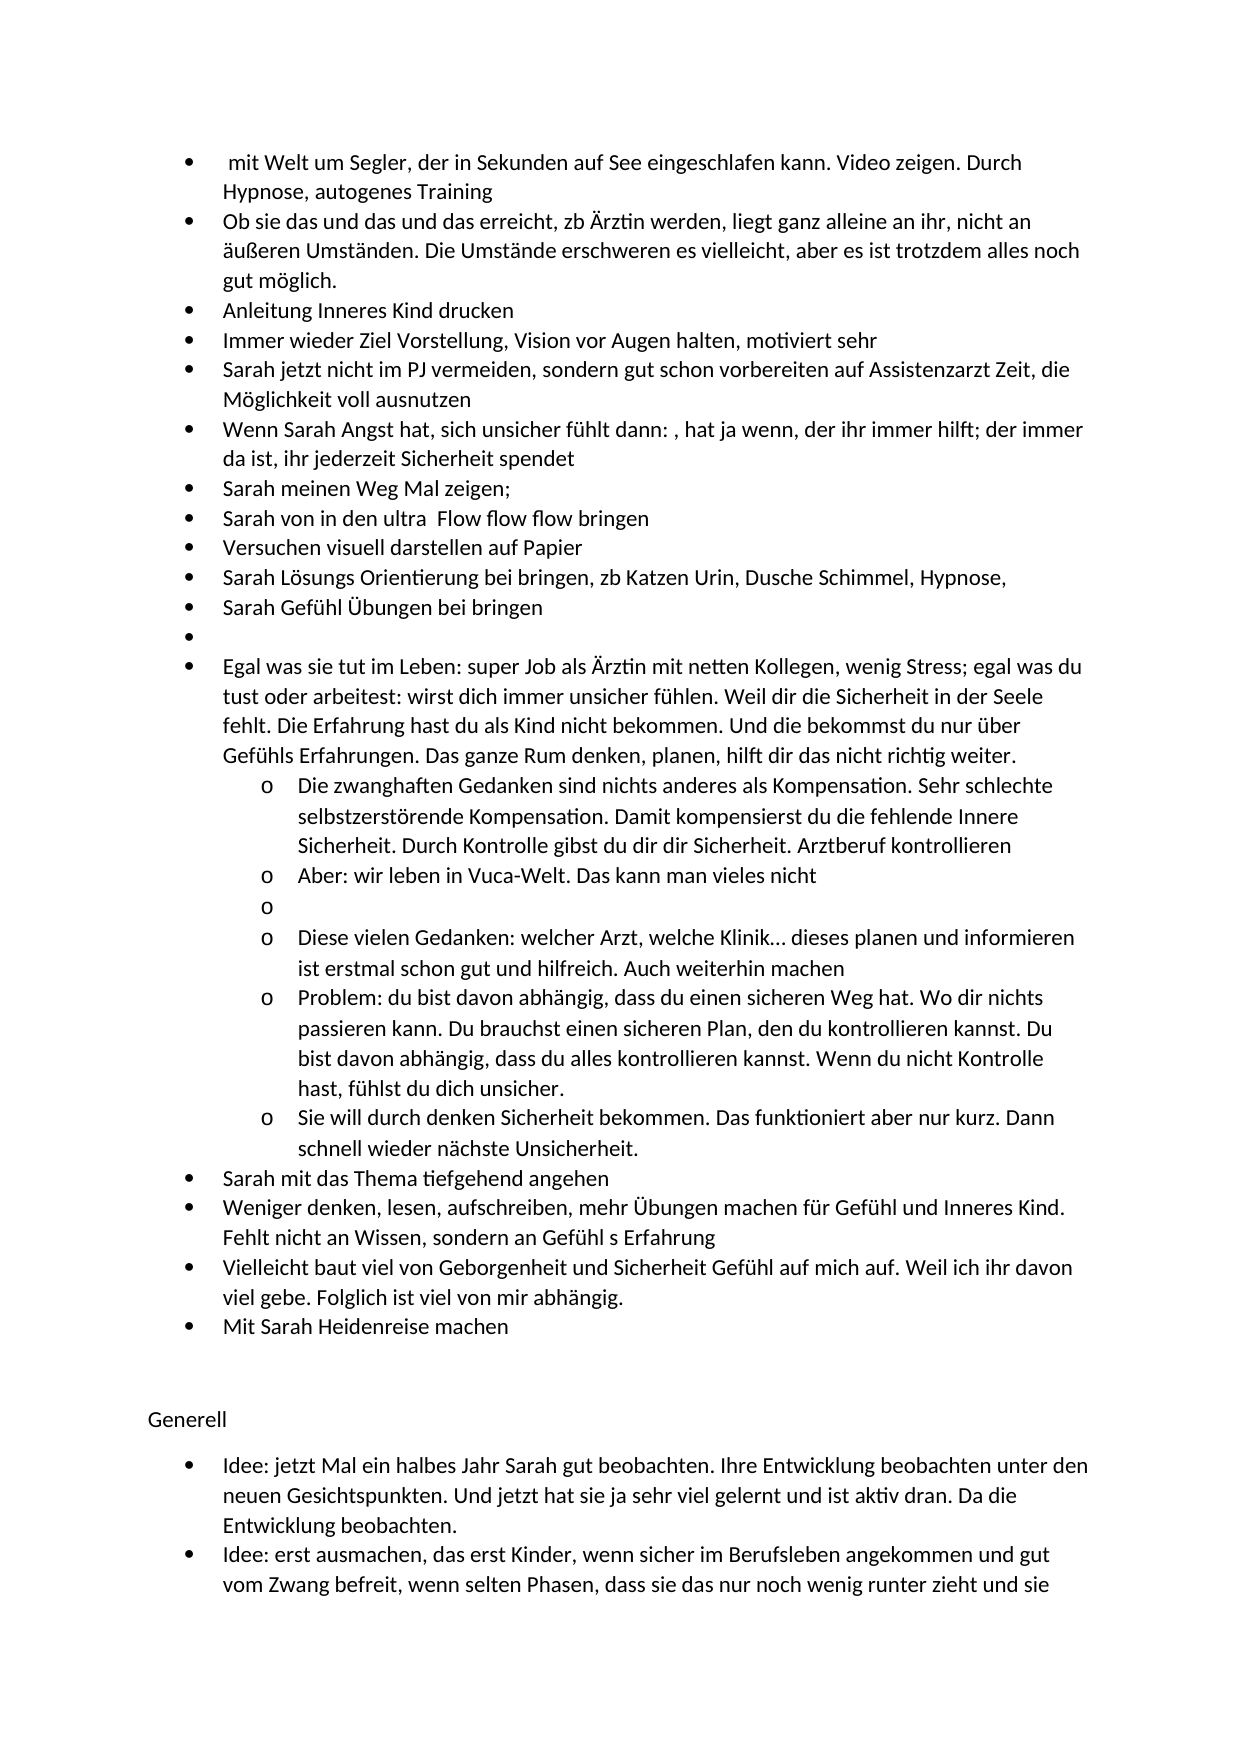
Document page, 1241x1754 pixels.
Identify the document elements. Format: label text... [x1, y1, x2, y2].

list Aber: wir leben in Vuca-Welt. Das kann man vieles nicht [260, 861, 1093, 890]
list Mit Sarah Heidenreise machen [185, 1312, 1093, 1340]
list Sarah von in den ultra Flow flow flow bringen [185, 504, 1093, 532]
list Immer wieder Ziel Vorstellung, Vision vor Augen halten, motiviert sehr [185, 326, 1093, 354]
list Versuchen visuell darstellen auf Papier [185, 533, 1093, 562]
list Wenn Sarah Angst hat, sich unsicher fühlt dann: , hat ja wenn, der ihr immer hilft; der immer da ist, ihr jederzeit Sicherheit spendet [185, 415, 1093, 472]
list Vielleicht baut viel von Geborgenheit und Sicherheit Gefühl auf mich auf. Weil ich ihr davon viel gebe. Folglich ist viel von mir abhängig. [185, 1253, 1093, 1311]
list Sarah jetzt nicht im PJ vermeiden, sondern gut schon vorbereiten auf Assistenzarzt Zeit, die Möglichkeit voll ausnutzen [185, 355, 1093, 413]
list Idee: erst ausmachen, das erst Kinder, wenn sicher im Berufsleben angekommen und gut vom Zwang befreit, wenn selten Phasen, dass sie das nur noch wenig runter zieht und sie [185, 1540, 1093, 1598]
list Problem: du bist davon abhängig, dass du einen sicheren Weg hat. Wo dir nichts passieren kann. Du brauchst einen sicheren Plan, den du kontrollieren kannst. Du bist davon abhängig, dass du alles kontrollieren kannst. Wenn du nicht Kontrolle hast, fühlst du dich unsicher. [260, 983, 1093, 1102]
list Sarah Lösungs Orientierung bei bringen, zb Katzen Urin, Dusche Schimmel, Hypnose, [185, 563, 1093, 591]
list Sie will durch denken Sicherheit bekommen. Das funktioniert aber nur kurz. Dann schnell wieder nächste Unsicherheit. [260, 1103, 1093, 1162]
list Diese vielen Gedanken: welcher Arzt, welche Klinik… dieses planen und informieren ist erstmal schon gut und hilfreich. Auch weiterhin machen [260, 923, 1093, 982]
list Ob sie das und das und das erreicht, zb Ärztin werden, liegt ganz alleine an ihr, nicht an äußeren Umständen. Die Umstände erschweren es vielleicht, aber es ist trotzdem alles noch gut möglich. [185, 207, 1093, 294]
list mit Welt um Segler, der in Sekunden auf See eingeschlafen kann. Video zeigen. Durch Hypnose, autogenes Training [185, 148, 1093, 205]
text Generell [148, 1405, 1093, 1433]
list Sarah Gefühl Übungen bei bringen [185, 593, 1093, 621]
list Anleitung Inneres Kind drucken [185, 296, 1093, 324]
list Idee: jetzt Mal ein halbes Jahr Sarah gut beobachten. Ihre Entwicklung beobachten unter den neuen Gesichtspunkten. Und jetzt hat sie ja sehr viel gelernt und ist aktiv dran. Da die Entwicklung beobachten. [185, 1451, 1093, 1539]
list Sarah meinen Weg Mal zeigen; [185, 474, 1093, 502]
list Egal was sie tut im Leben: super Job als Ärztin mit netten Kollegen, wenig Stress; egal was du tust oder arbeitest: wirst dich immer unsicher fühlen. Weil dir die Sicherheit in der Seele fehlt. Die Erfahrung hast du als Kind nicht bekommen. Und die bekommst du nur über Gefühls Erfahrungen. Das ganze Rum denken, planen, hilft dir das nicht richtig weiter. [185, 652, 1093, 769]
list Weniger denken, lesen, aufschreiben, mehr Übungen machen für Gefühl und Inneres Kind. Fehlt nicht an Wissen, sondern an Gefühl s Erfahrung [185, 1193, 1093, 1251]
list Sarah mit das Thema tiefgehend angehen [185, 1164, 1093, 1192]
list Die zwanghaften Gedanken sind nichts anderes als Kompensation. Sehr schlechte selbstzerstörende Kompensation. Damit kompensierst du die fehlende Innere Sicherheit. Durch Kontrolle gibst du dir dir Sicherheit. Arztberuf kontrollieren [260, 771, 1093, 859]
